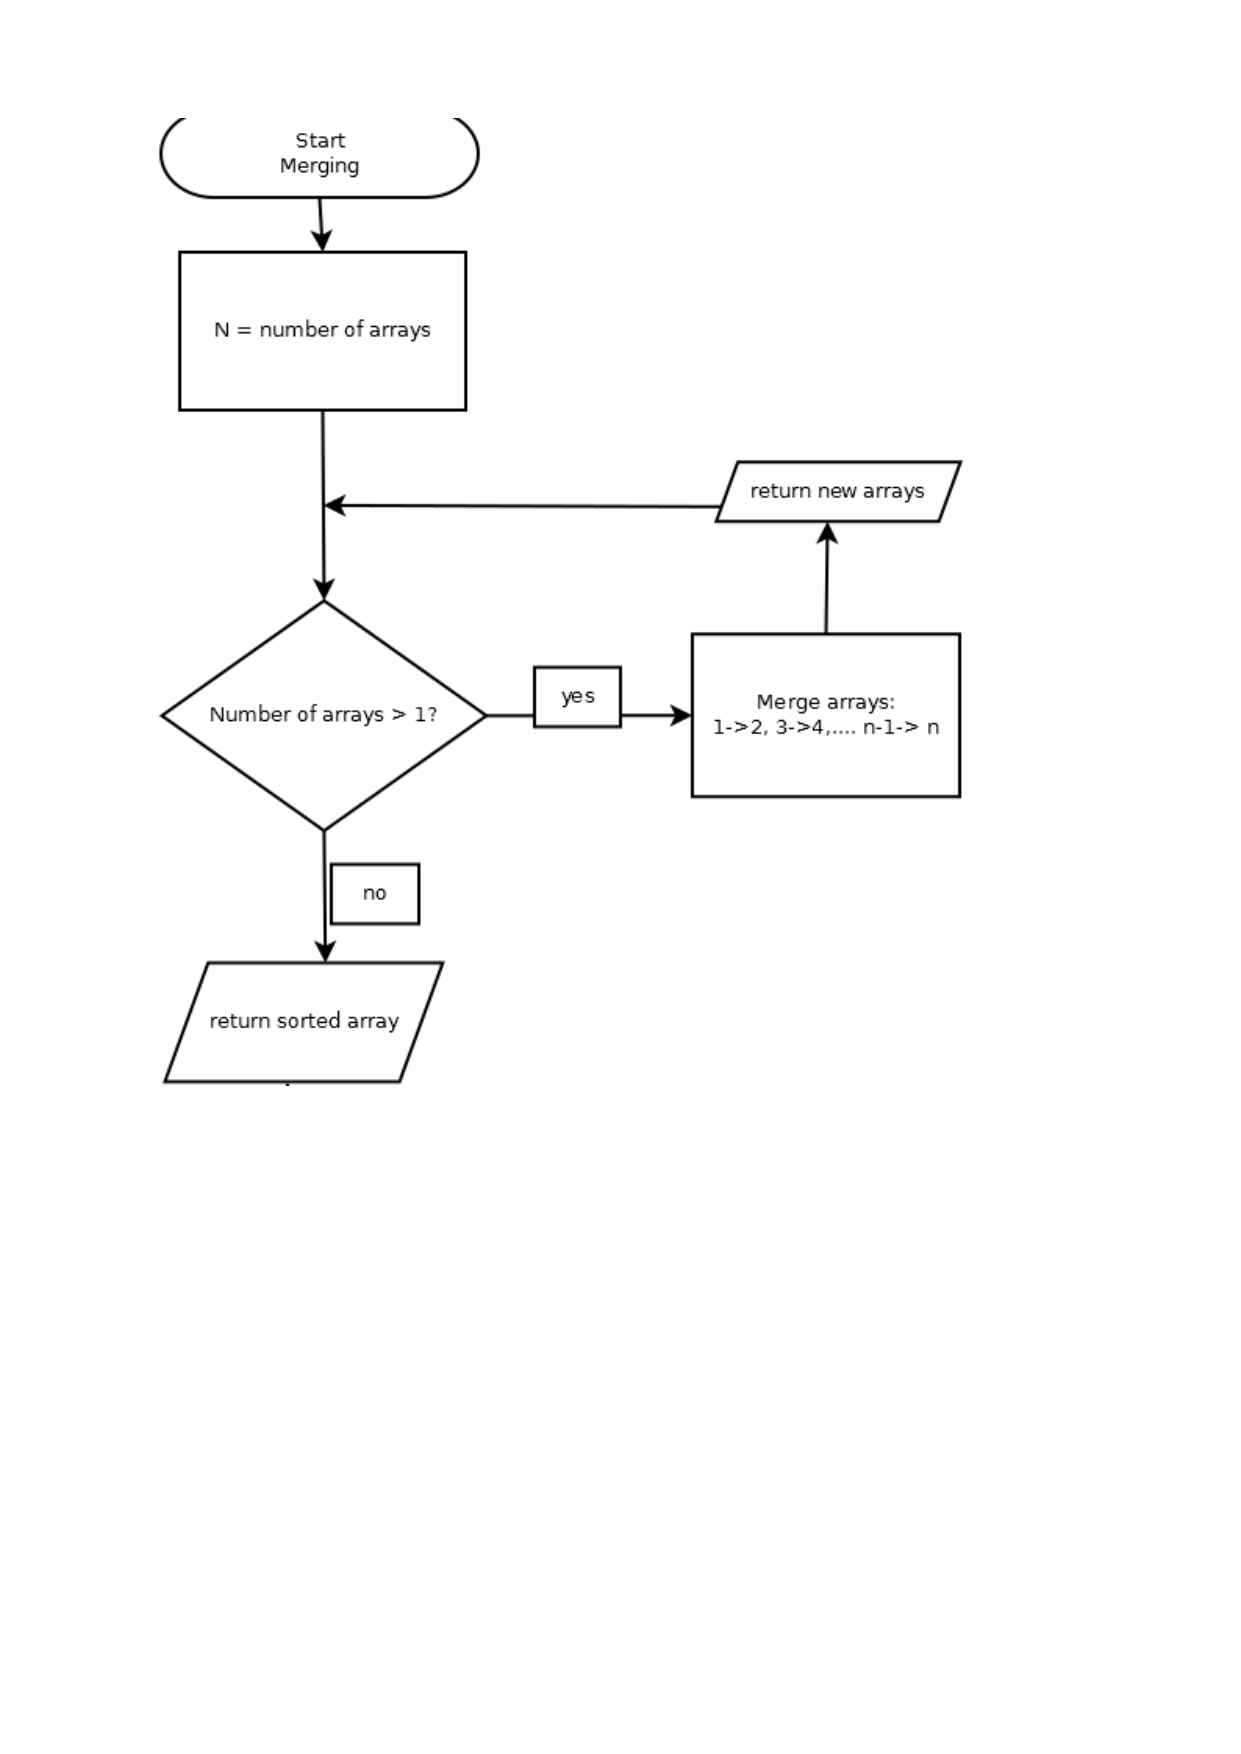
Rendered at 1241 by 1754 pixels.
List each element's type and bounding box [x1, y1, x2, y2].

picture [155, 118, 1085, 1086]
